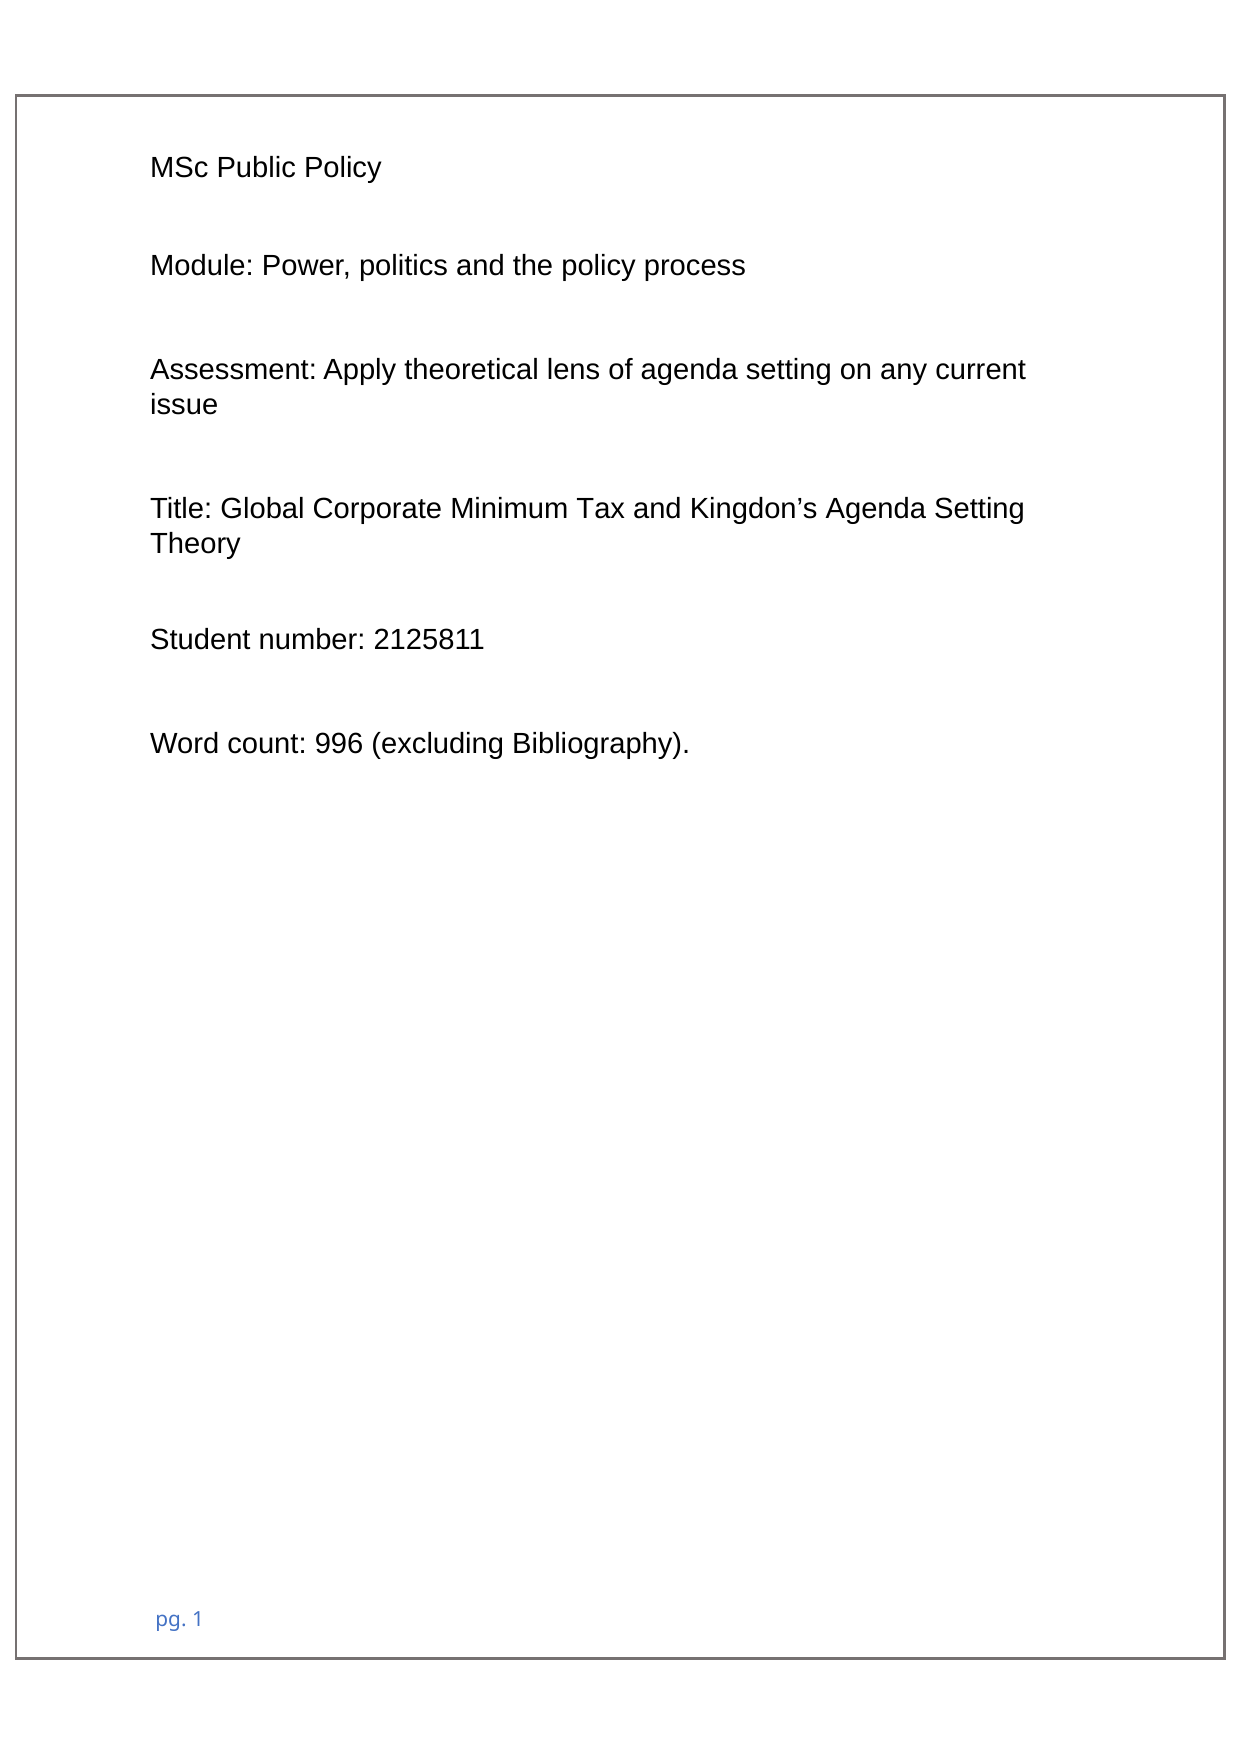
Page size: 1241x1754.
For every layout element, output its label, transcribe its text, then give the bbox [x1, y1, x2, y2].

text Assessment: Apply theoretical lens of agenda setting on any current issue [150, 352, 1090, 420]
text Word count: 996 (excluding Bibliography). [150, 726, 1090, 759]
text Student number: 2125811 [150, 622, 1090, 656]
text Title: Global Corporate Minimum Tax and Kingdon’s Agenda Setting Theory [150, 491, 1090, 559]
text MSc Public Policy [150, 150, 1090, 183]
text Module: Power, politics and the policy process [150, 248, 1090, 281]
